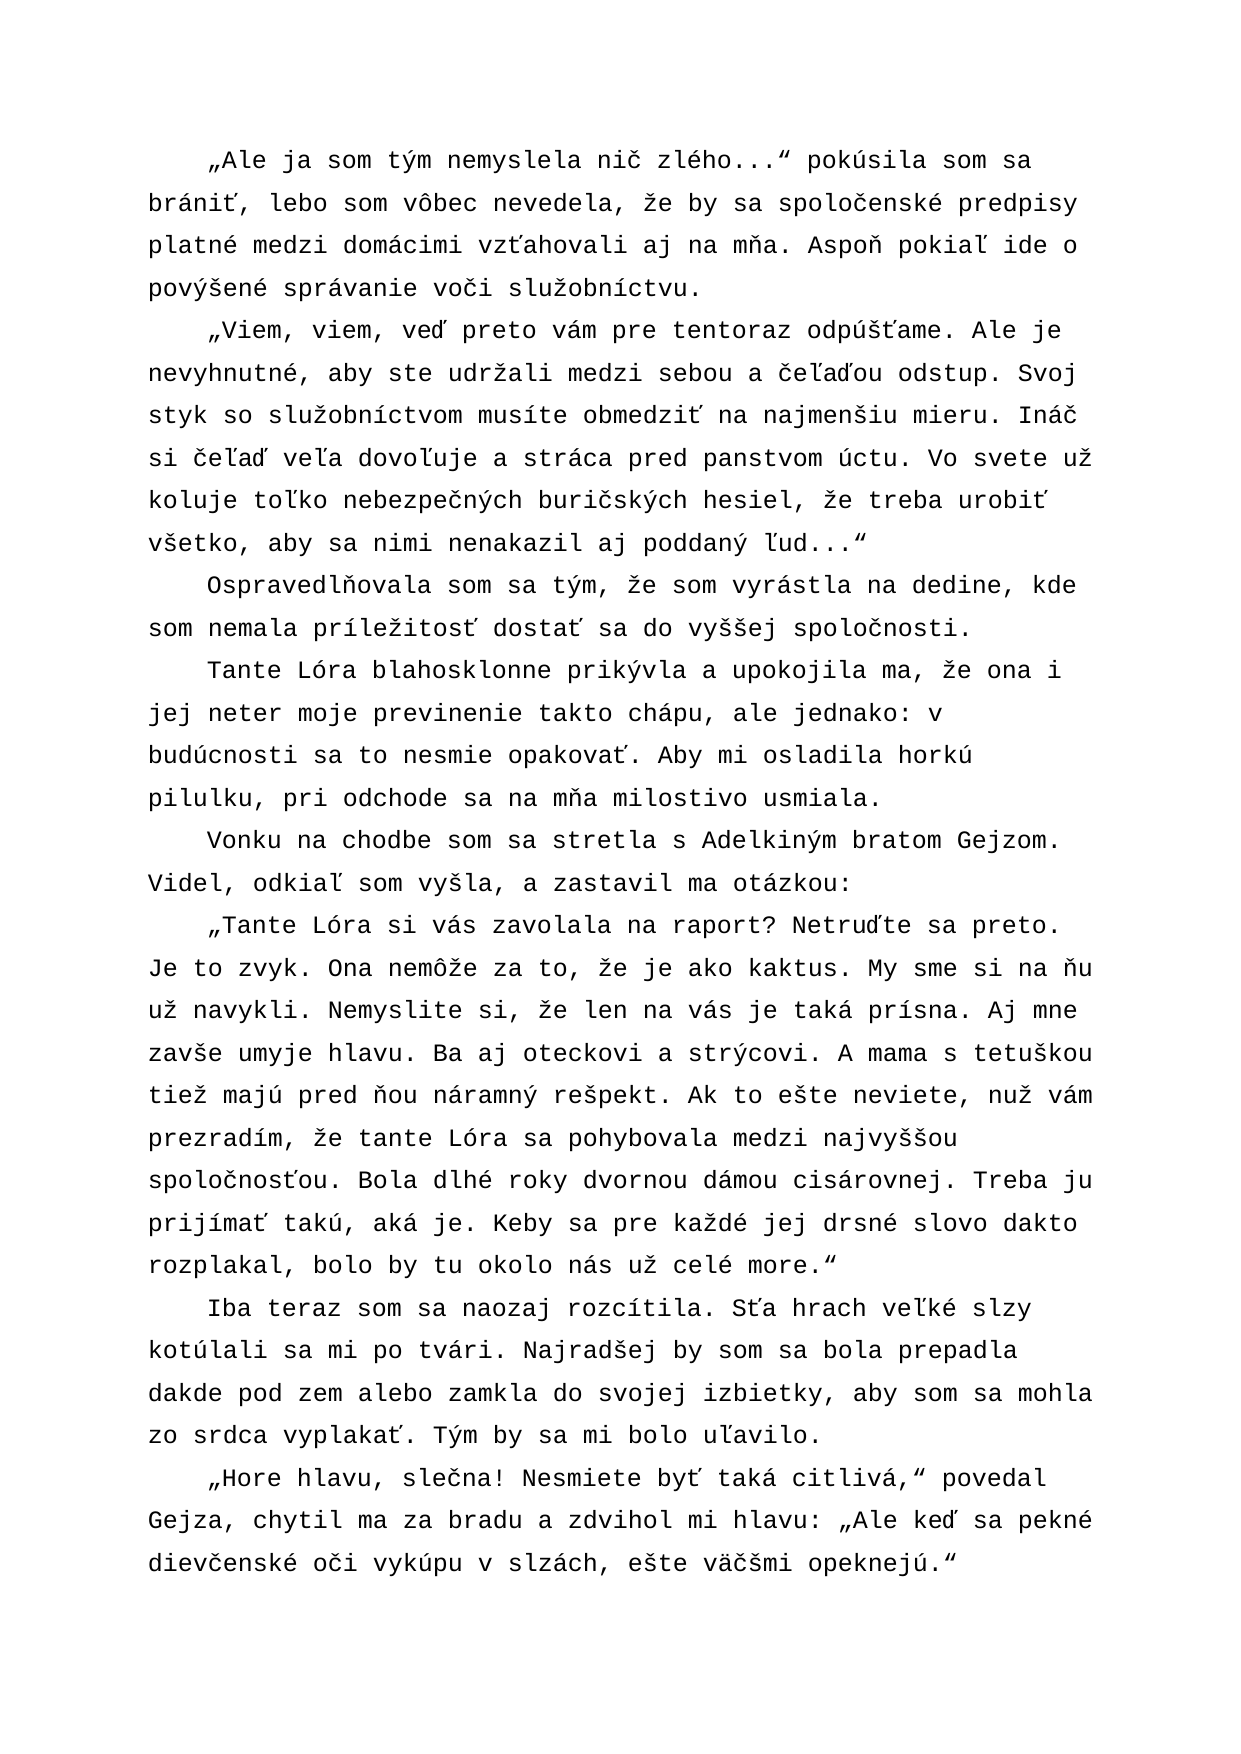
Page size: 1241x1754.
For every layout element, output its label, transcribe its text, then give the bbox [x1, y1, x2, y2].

text „Ale ja som tým nemyslela nič zlého...“ pokúsila som sa brániť, lebo som vôbec nevedela, že by sa spoločenské predpisy platné medzi domácimi vzťahovali aj na mňa. Aspoň pokiaľ ide o povýšené správanie voči služobníctvu. [148, 148, 1093, 303]
text Iba teraz som sa naozaj rozcítila. Sťa hrach veľké slzy kotúlali sa mi po tvári. Najradšej by som sa bola prepadla dakde pod zem alebo zamkla do svojej izbietky, aby som sa mohla zo srdca vyplakať. Tým by sa mi bolo uľavilo. [148, 1295, 1093, 1451]
text „Viem, viem, veď preto vám pre tentoraz odpúšťame. Ale je nevyhnutné, aby ste udržali medzi sebou a čeľaďou odstup. Svoj styk so služobníctvom musíte obmedziť na najmenšiu mieru. Ináč si čeľaď veľa dovoľuje a stráca pred panstvom úctu. Vo svete už koluje toľko nebezpečných buričských hesiel, že treba urobiť všetko, aby sa nimi nenakazil aj poddaný ľud...“ [148, 318, 1093, 558]
text „Tante Lóra si vás zavolala na raport? Netruďte sa preto. Je to zvyk. Ona nemôže za to, že je ako kaktus. My sme si na ňu už navykli. Nemyslite si, že len na vás je taká prísna. Aj mne zavše umyje hlavu. Ba aj oteckovi a strýcovi. A mama s tetuškou tiež majú pred ňou náramný rešpekt. Ak to ešte neviete, nuž vám prezradím, že tante Lóra sa pohybovala medzi najvyššou spoločnosťou. Bola dlhé roky dvornou dámou cisárovnej. Treba ju prijímať takú, aká je. Keby sa pre každé jej drsné slovo dakto rozplakal, bolo by tu okolo nás už celé more.“ [148, 913, 1093, 1281]
text Vonku na chodbe som sa stretla s Adelkiným bratom Gejzom. Videl, odkiaľ som vyšla, a zastavil ma otázkou: [148, 828, 1093, 898]
text Ospravedlňovala som sa tým, že som vyrástla na dedine, kde som nemala príležitosť dostať sa do vyššej spoločnosti. [148, 573, 1093, 643]
text Tante Lóra blahosklonne prikývla a upokojila ma, že ona i jej neter moje previnenie takto chápu, ale jednako: v budúcnosti sa to nesmie opakovať. Aby mi osladila horkú pilulku, pri odchode sa na mňa milostivo usmiala. [148, 658, 1093, 813]
text „Hore hlavu, slečna! Nesmiete byť taká citlivá,“ povedal Gejza, chytil ma za bradu a zdvihol mi hlavu: „Ale keď sa pekné dievčenské oči vykúpu v slzách, ešte väčšmi opeknejú.“ [148, 1465, 1093, 1578]
